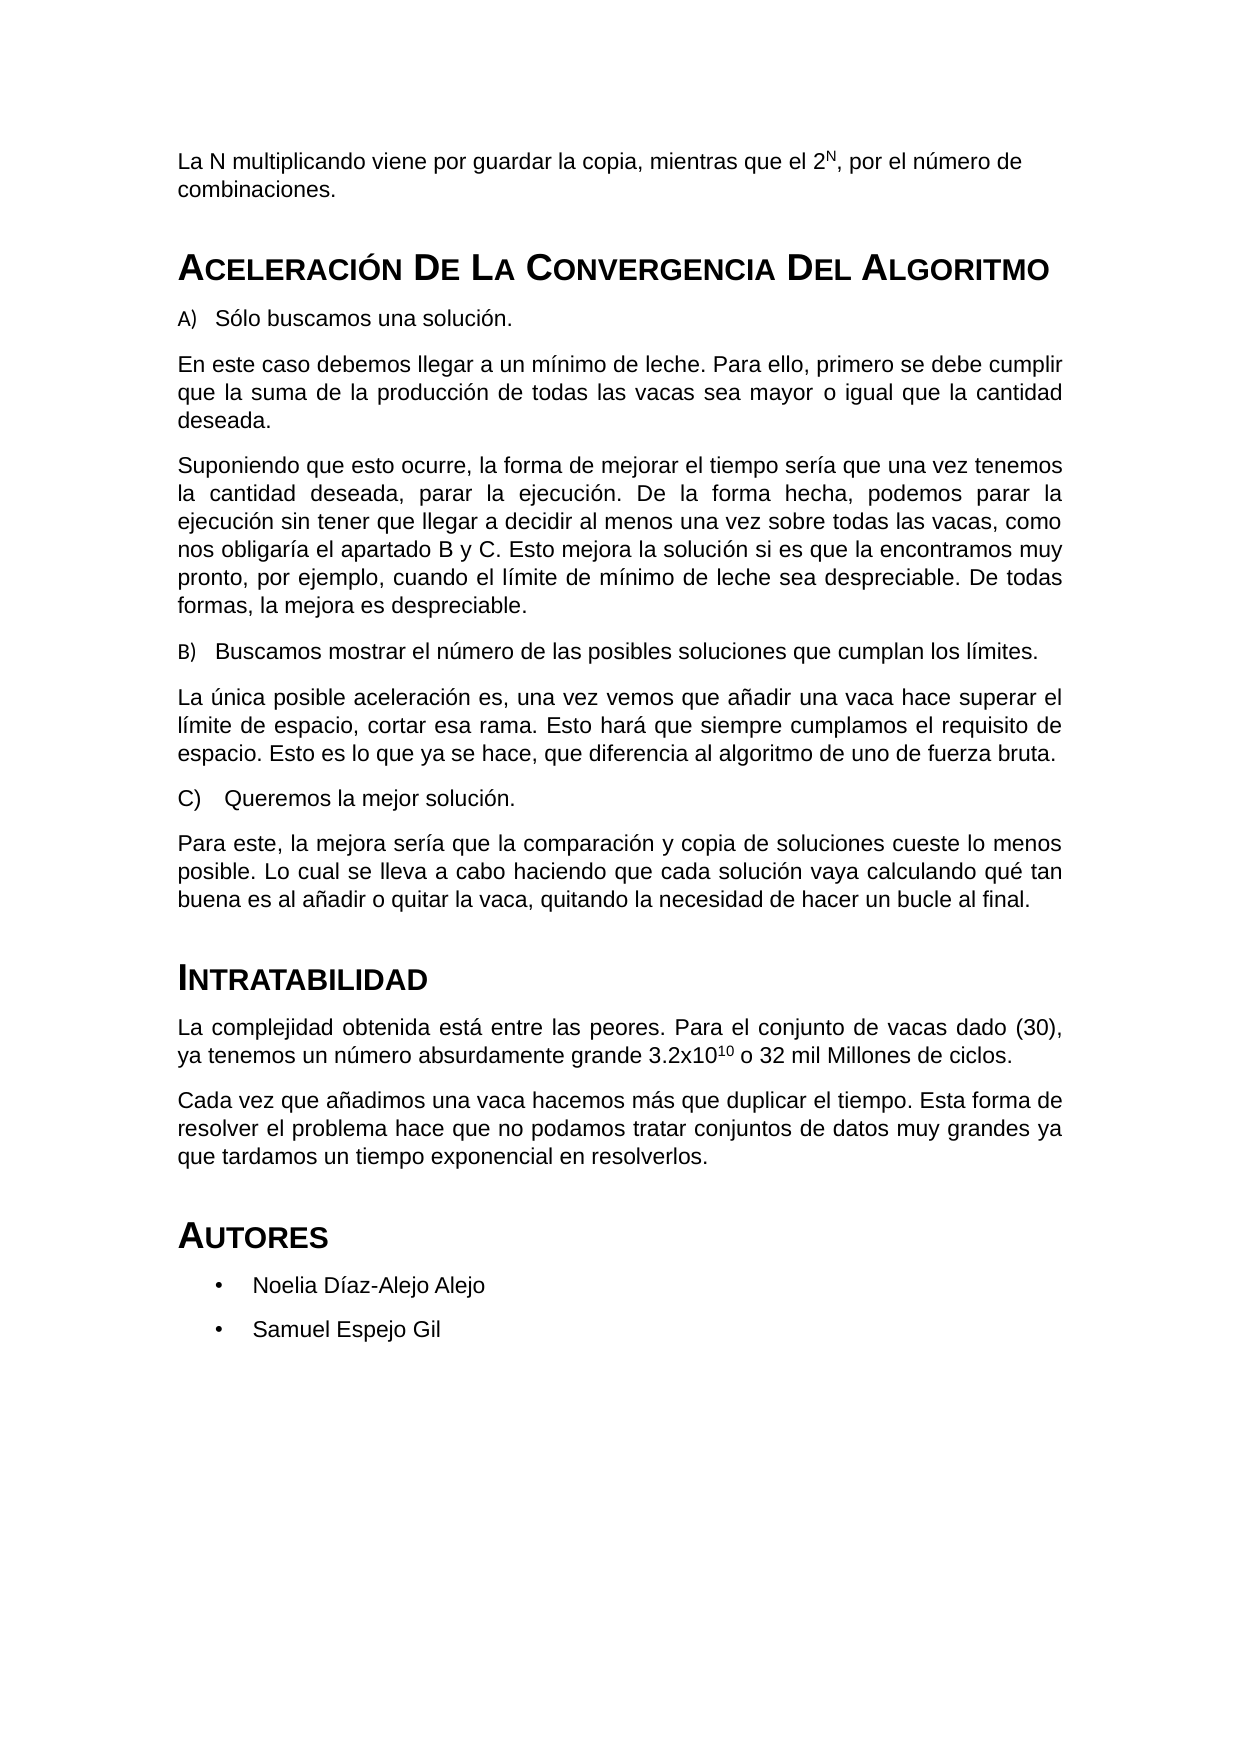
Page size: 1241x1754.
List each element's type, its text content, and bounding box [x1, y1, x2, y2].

text Suponiendo que esto ocurre, la forma de mejorar el tiempo sería que una vez tenemos la cantidad deseada, parar la ejecución. De la forma hecha, podemos parar la ejecución sin tener que llegar a decidir al menos una vez sobre todas las vacas, como nos obligaría el apartado B y C. Esto mejora la solución si es que la encontramos muy pronto, por ejemplo, cuando el límite de mínimo de leche sea despreciable. De todas formas, la mejora es despreciable. [177, 452, 1063, 619]
text La N multiplicando viene por guardar la copia, mientras que el 2N, por el número de combinaciones. [177, 148, 1063, 202]
text La única posible aceleración es, una vez vemos que añadir una vaca hace superar el límite de espacio, cortar esa rama. Esto hará que siempre cumplamos el requisito de espacio. Esto es lo que ya se hace, que diferencia al algoritmo de uno de fuerza bruta. [177, 684, 1063, 766]
list Buscamos mostrar el número de las posibles soluciones que cumplan los límites. [177, 637, 1063, 665]
list Queremos la mejor solución. [177, 785, 1063, 811]
subtitle Intratabilidad [177, 956, 1063, 999]
text La complejidad obtenida está entre las peores. Para el conjunto de vacas dado (30), ya tenemos un número absurdamente grande 3.2x1010 o 32 mil Millones de ciclos. [177, 1014, 1063, 1068]
text En este caso debemos llegar a un mínimo de leche. Para ello, primero se debe cumplir que la suma de la producción de todas las vacas sea mayor o igual que la cantidad deseada. [177, 351, 1063, 433]
subtitle Aceleración De La Convergencia Del Algoritmo [177, 246, 1063, 289]
subtitle Autores [177, 1213, 1063, 1256]
text Para este, la mejora sería que la comparación y copia de soluciones cueste lo menos posible. Lo cual se lleva a cabo haciendo que cada solución vaya calculando qué tan buena es al añadir o quitar la vaca, quitando la necesidad de hacer un bucle al final. [177, 829, 1063, 912]
list Sólo buscamos una solución. [177, 304, 1063, 332]
text Cada vez que añadimos una vaca hacemos más que duplicar el tiempo. Esta forma de resolver el problema hace que no podamos tratar conjuntos de datos muy grandes ya que tardamos un tiempo exponencial en resolverlos. [177, 1087, 1063, 1169]
list Samuel Espejo Gil [215, 1316, 1063, 1343]
list Noelia Díaz-Alejo Alejo [215, 1272, 1063, 1298]
